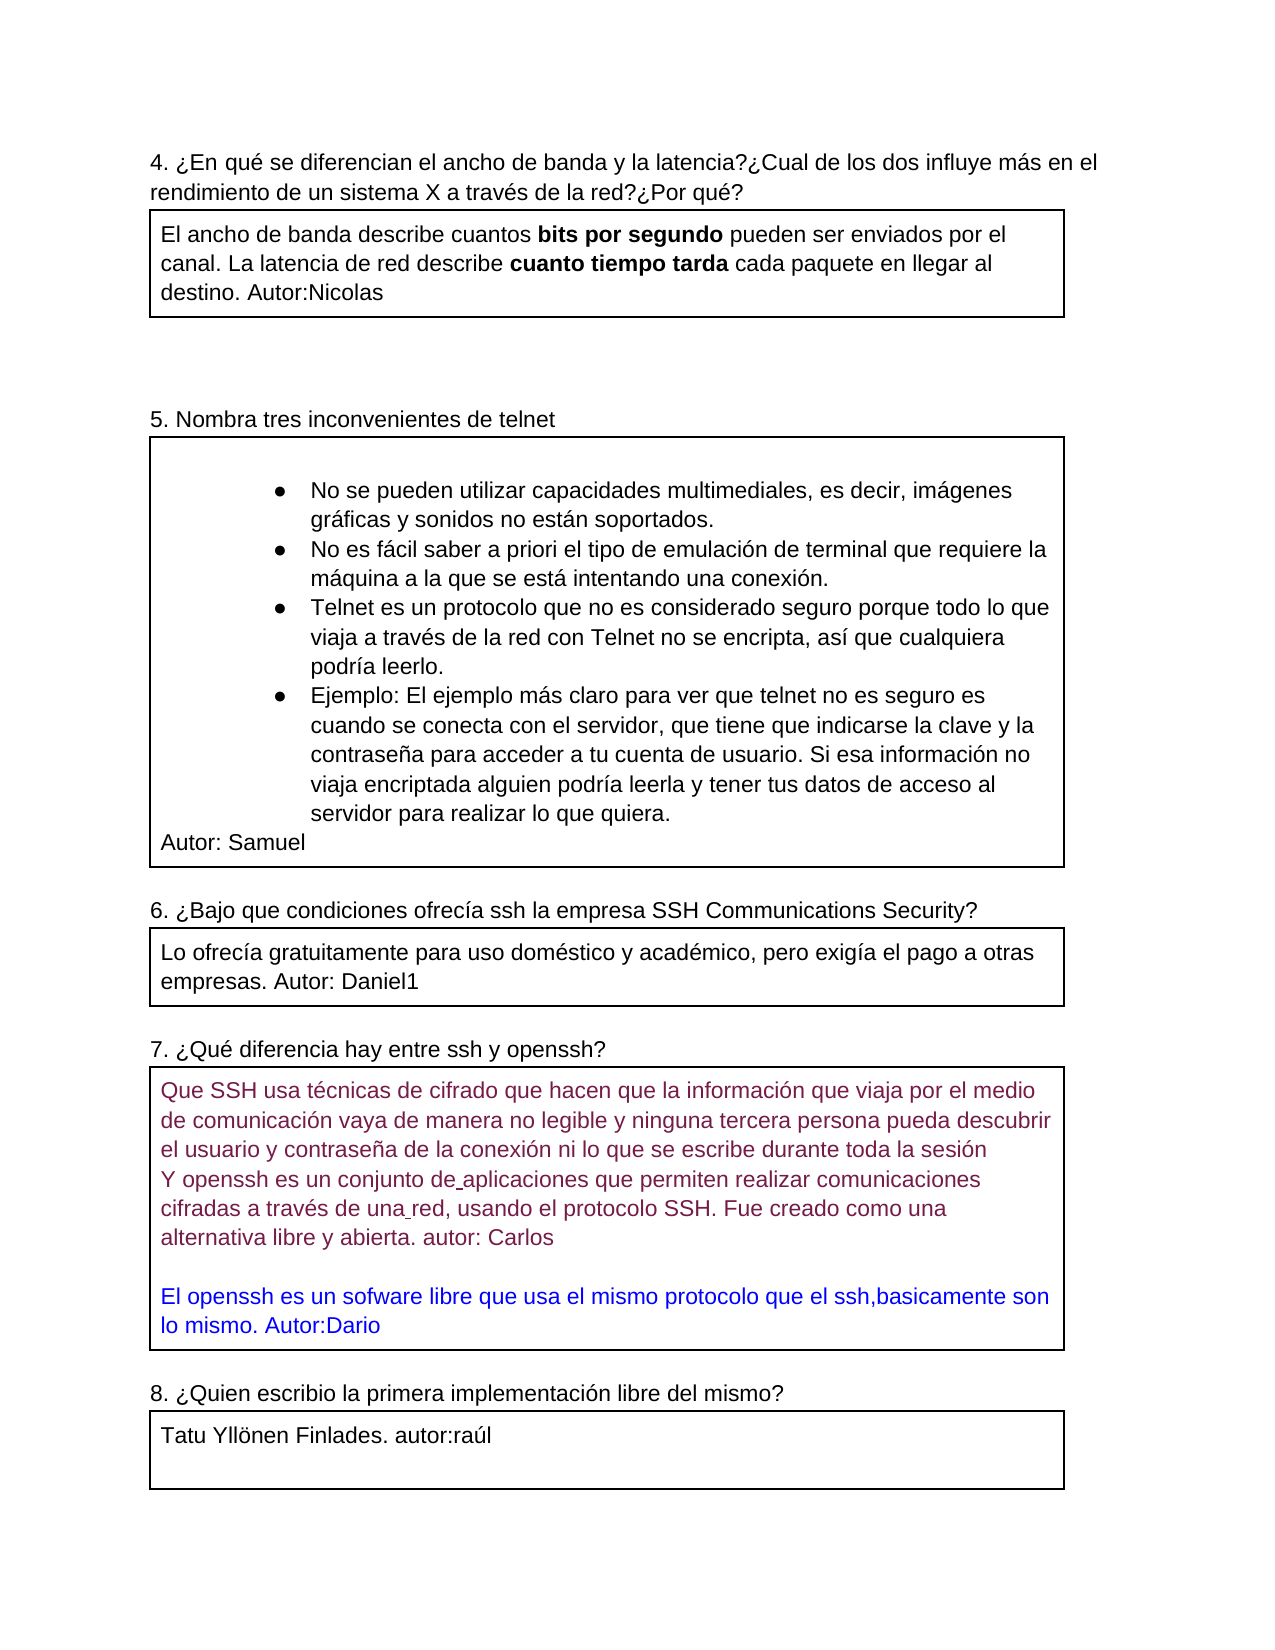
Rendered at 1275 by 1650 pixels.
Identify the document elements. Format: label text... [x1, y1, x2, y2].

text 7. ¿Qué diferencia hay entre ssh y openssh? [150, 1036, 1125, 1062]
table_header Tatu Yllönen Finlades. autor:raúl [151, 1412, 1063, 1488]
table_header Lo ofrecía gratuitamente para uso doméstico y académico, pero exigía el pago a otras empresas. Autor: Daniel1 [151, 929, 1063, 1005]
table_header Que SSH usa técnicas de cifrado que hacen que la información que viaja por el medio de comunicación vaya de manera no legible y ninguna tercera persona pueda descubrir el usuario y contraseña de la conexión ni lo que se escribe durante toda la sesión Y openssh es un conjunto de aplicaciones que permiten realizar comunicaciones cifradas a través de una red, usando el protocolo SSH. Fue creado como una alternativa libre y abierta. autor: Carlos El openssh es un sofware libre que usa el mismo protocolo que el ssh,basicamente son lo mismo. Autor:Dario [151, 1068, 1063, 1349]
table_header El ancho de banda describe cuantos bits por segundo pueden ser enviados por el canal. La latencia de red describe cuanto tiempo tarda cada paquete en llegar al destino. Autor:Nicolas [151, 211, 1063, 316]
text 8. ¿Quien escribio la primera implementación libre del mismo? [150, 1381, 1125, 1406]
table_header No se pueden utilizar capacidades multimediales, es decir, imágenes gráficas y sonidos no están soportados. No es fácil saber a priori el tipo de emulación de terminal que requiere la máquina a la que se está intentando una conexión. Telnet es un protocolo que no es considerado seguro porque todo lo que viaja a través de la red con Telnet no se encripta, así que cualquiera podría leerlo. Ejemplo: El ejemplo más claro para ver que telnet no es seguro es cuando se conecta con el servidor, que tiene que indicarse la clave y la contraseña para acceder a tu cuenta de usuario. Si esa información no viaja encriptada alguien podría leerla y tener tus datos de acceso al servidor para realizar lo que quiera. Autor: Samuel [151, 438, 1063, 866]
text 5. Nombra tres inconvenientes de telnet [150, 406, 1125, 432]
text 6. ¿Bajo que condiciones ofrecía ssh la empresa SSH Communications Security? [150, 897, 1125, 923]
text 4. ¿En qué se diferencian el ancho de banda y la latencia?¿Cual de los dos influye más en el rendimiento de un sistema X a través de la red?¿Por qué? [150, 150, 1125, 205]
